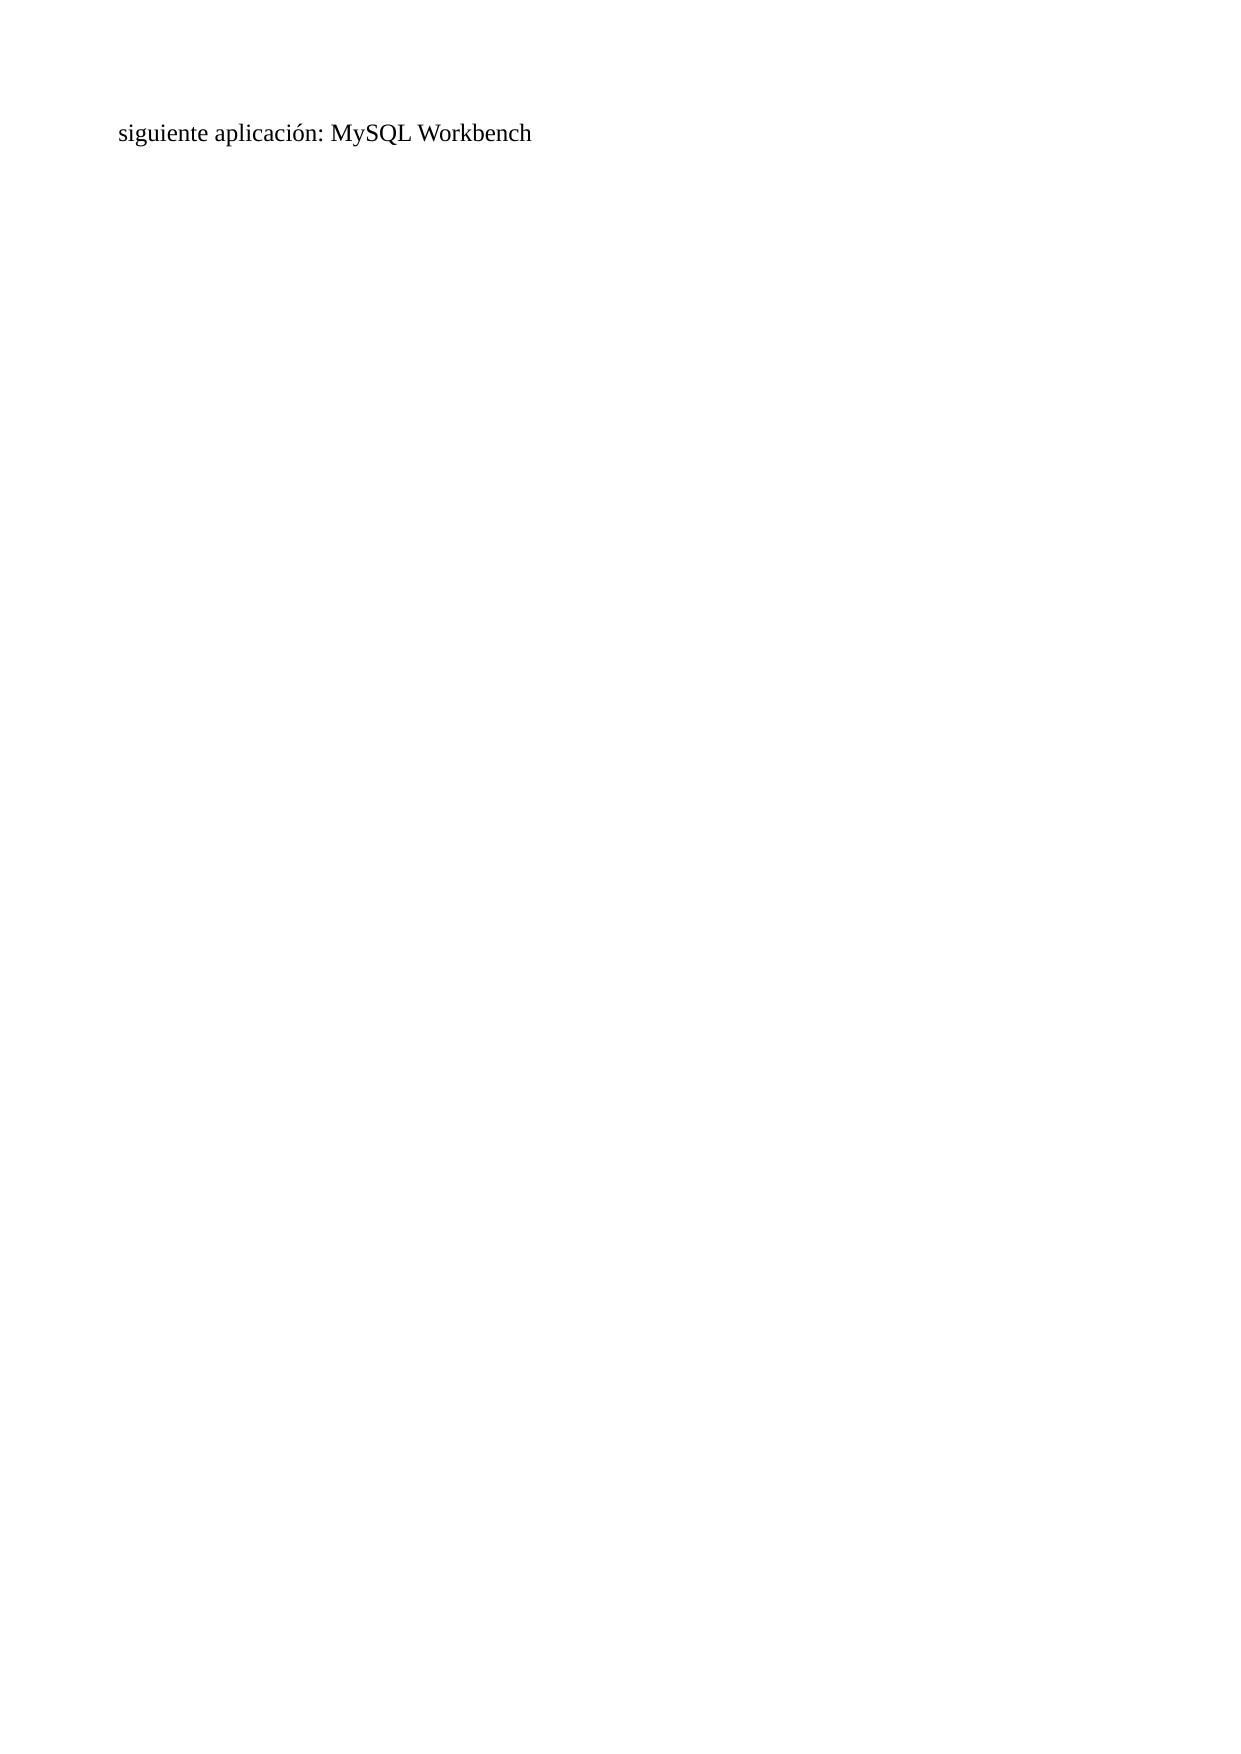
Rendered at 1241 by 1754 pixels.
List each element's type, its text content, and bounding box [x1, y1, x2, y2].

text siguiente aplicación: MySQL Workbench [118, 118, 1122, 147]
